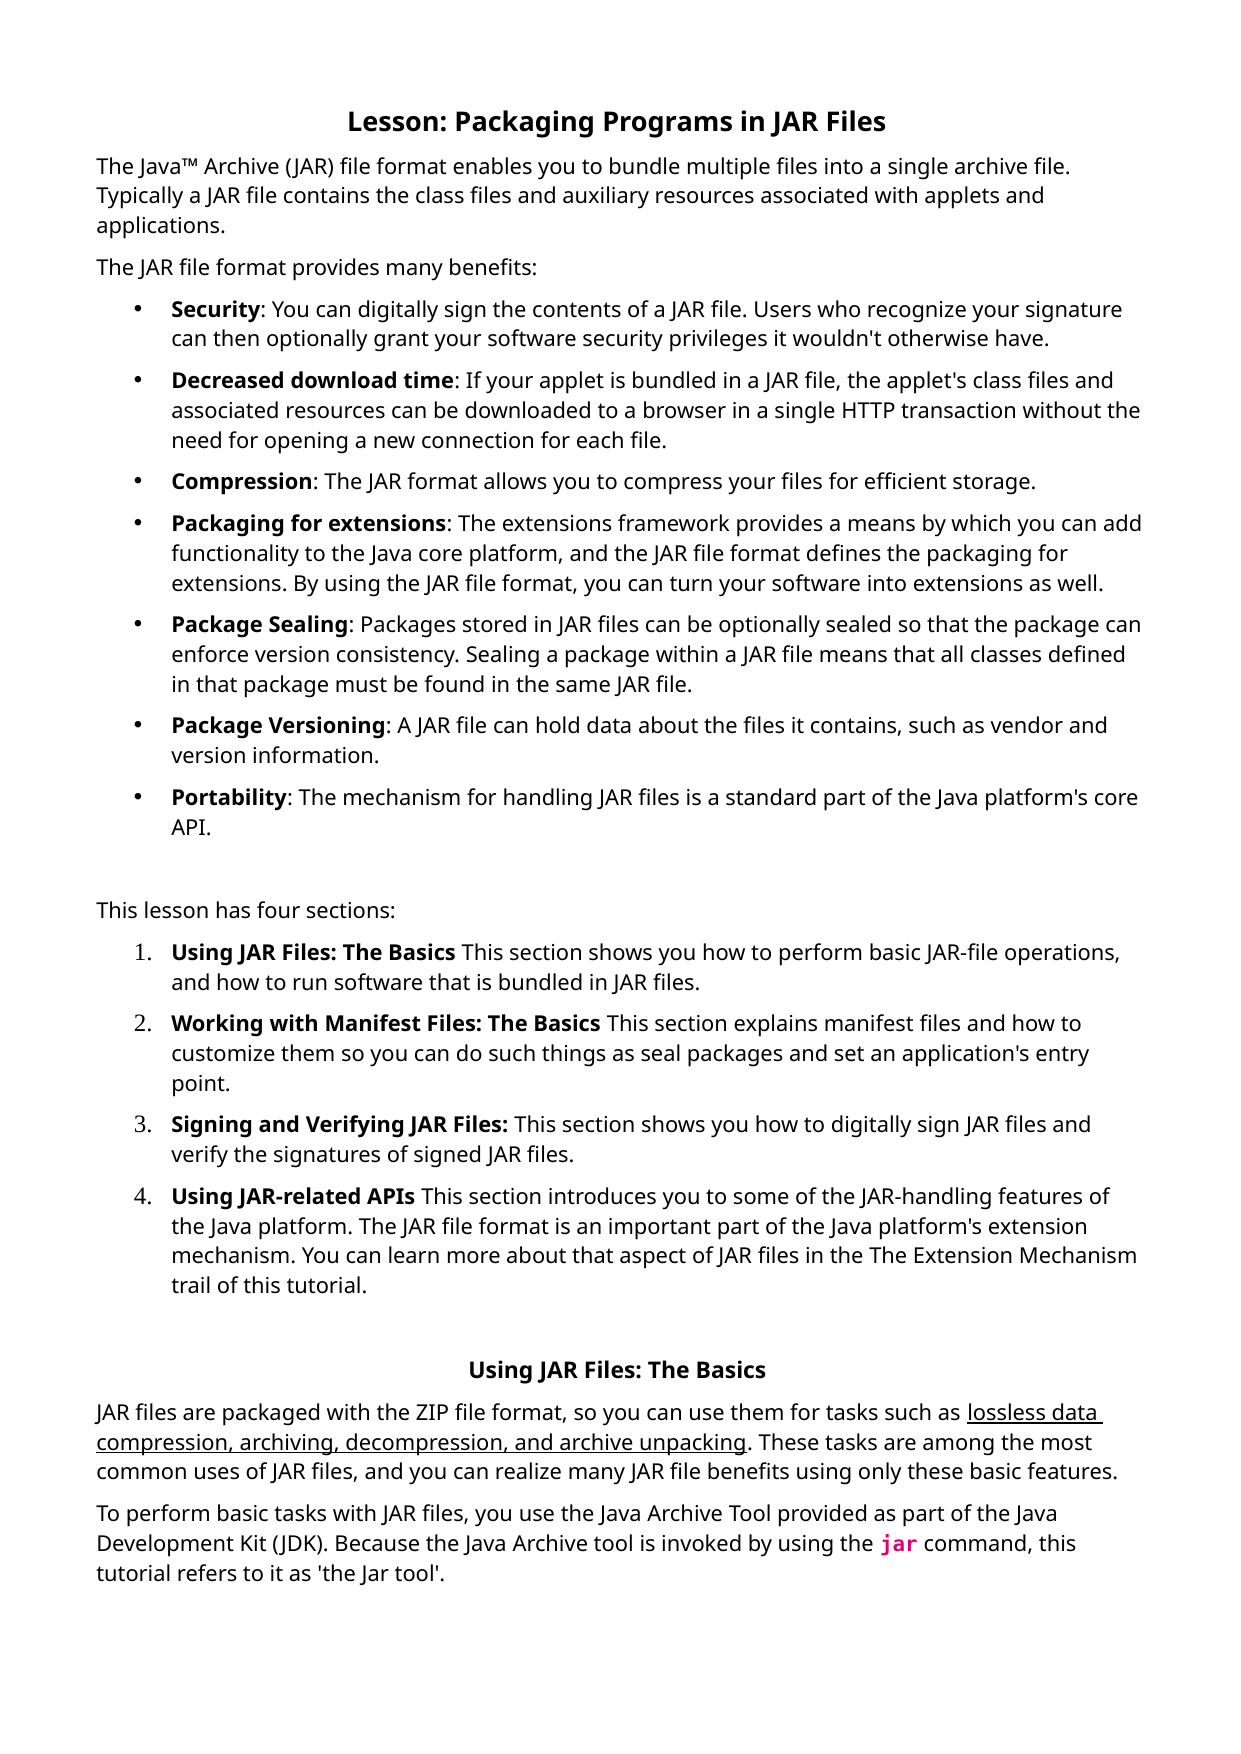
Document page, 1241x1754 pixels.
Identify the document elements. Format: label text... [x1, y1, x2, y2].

list Package Sealing: Packages stored in JAR files can be optionally sealed so that the package can enforce version consistency. Sealing a package within a JAR file means that all classes defined in that package must be found in the same JAR file. [133, 609, 1144, 699]
list Compression: The JAR format allows you to compress your files for efficient storage. [133, 466, 1144, 496]
list Decreased download time: If your applet is bundled in a JAR file, the applet's class files and associated resources can be downloaded to a browser in a single HTTP transaction without the need for opening a new connection for each file. [133, 365, 1144, 454]
list Using JAR-related APIs This section introduces you to some of the JAR-handling features of the Java platform. The JAR file format is an important part of the Java platform's extension mechanism. You can learn more about that aspect of JAR files in the The Extension Mechanism trail of this tutorial. [133, 1181, 1144, 1300]
list Packaging for extensions: The extensions framework provides a means by which you can add functionality to the Java core platform, and the JAR file format defines the packaging for extensions. By using the JAR file format, you can turn your software into extensions as well. [133, 508, 1144, 597]
text To perform basic tasks with JAR files, you use the Java Archive Tool provided as part of the Java Development Kit (JDK). Because the Java Archive tool is invoked by using the jar command, this tutorial refers to it as 'the Jar tool'. [96, 1498, 1144, 1587]
list Using JAR Files: The Basics This section shows you how to perform basic JAR-file operations, and how to run software that is bundled in JAR files. [133, 937, 1144, 996]
list Signing and Verifying JAR Files: This section shows you how to digitally sign JAR files and verify the signatures of signed JAR files. [133, 1109, 1144, 1169]
list Security: You can digitally sign the contents of a JAR file. Users who recognize your signature can then optionally grant your software security privileges it wouldn't otherwise have. [133, 294, 1144, 353]
text This lesson has four sections: [96, 895, 1144, 925]
list Portability: The mechanism for handling JAR files is a standard part of the Java platform's core API. [133, 782, 1144, 842]
text Using JAR Files: The Basics [96, 1354, 1144, 1385]
text The Java™ Archive (JAR) file format enables you to bundle multiple files into a single archive file. Typically a JAR file contains the class files and auxiliary resources associated with applets and applications. [96, 151, 1144, 240]
list Package Versioning: A JAR file can hold data about the files it contains, such as vendor and version information. [133, 711, 1144, 770]
list Working with Manifest Files: The Basics This section explains manifest files and how to customize them so you can do such things as seal packages and set an application's entry point. [133, 1008, 1144, 1098]
text JAR files are packaged with the ZIP file format, so you can use them for tasks such as lossless data compression, archiving, decompression, and archive unpacking. These tasks are among the most common uses of JAR files, and you can realize many JAR file benefits using only these basic features. [96, 1397, 1144, 1486]
text The JAR file format provides many benefits: [96, 252, 1144, 282]
text Lesson: Packaging Programs in JAR Files [96, 102, 1144, 139]
